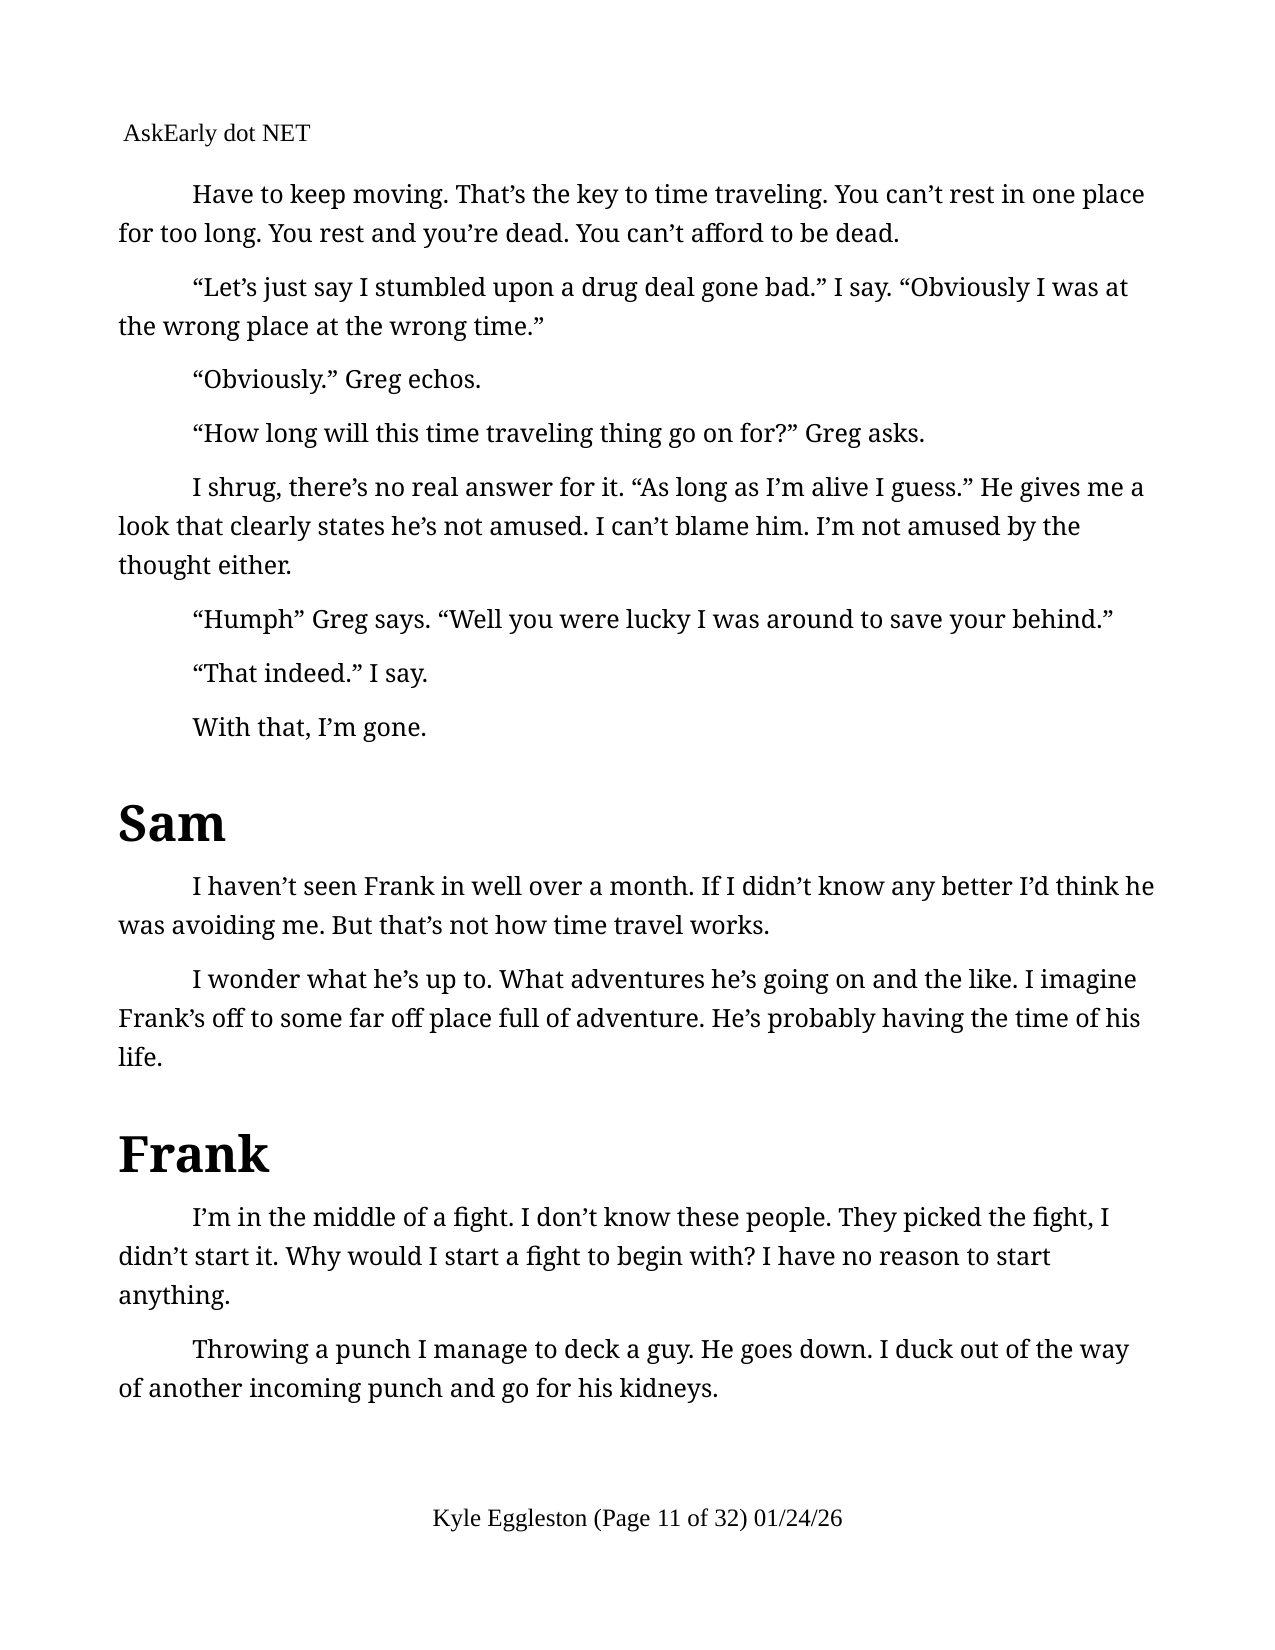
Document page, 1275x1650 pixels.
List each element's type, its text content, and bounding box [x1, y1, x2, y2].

subtitle Frank [118, 1119, 1157, 1187]
text “Humph” Greg says. “Well you were lucky I was around to save your behind.” [118, 602, 1157, 636]
text “Let’s just say I stumbled upon a drug deal gone bad.” I say. “Obviously I was at the wrong place at the wrong time.” [118, 269, 1157, 342]
subtitle Sam [118, 788, 1157, 856]
text I wonder what he’s up to. What adventures he’s going on and the like. I imagine Frank’s off to some far off place full of adventure. He’s probably having the time of his life. [118, 962, 1157, 1074]
text I haven’t seen Frank in well over a month. If I didn’t know any better I’d think he was avoiding me. But that’s not how time travel works. [118, 869, 1157, 942]
text Have to keep moving. That’s the key to time traveling. You can’t rest in one place for too long. You rest and you’re dead. You can’t afford to be dead. [118, 176, 1157, 249]
text I’m in the middle of a fight. I don’t know these people. They picked the fight, I didn’t start it. Why would I start a fight to begin with? I have no reason to start anything. [118, 1199, 1157, 1312]
text I shrug, there’s no real answer for it. “As long as I’m alive I guess.” He gives me a look that clearly states he’s not amused. I can’t blame him. I’m not amused by the thought either. [118, 470, 1157, 582]
text “How long will this time traveling thing go on for?” Greg asks. [118, 416, 1157, 450]
text “That indeed.” I say. [118, 656, 1157, 689]
text With that, I’m gone. [118, 709, 1157, 743]
text Throwing a punch I manage to deck a guy. He goes down. I duck out of the way of another incoming punch and go for his kidneys. [118, 1331, 1157, 1404]
text “Obviously.” Greg echos. [118, 362, 1157, 396]
